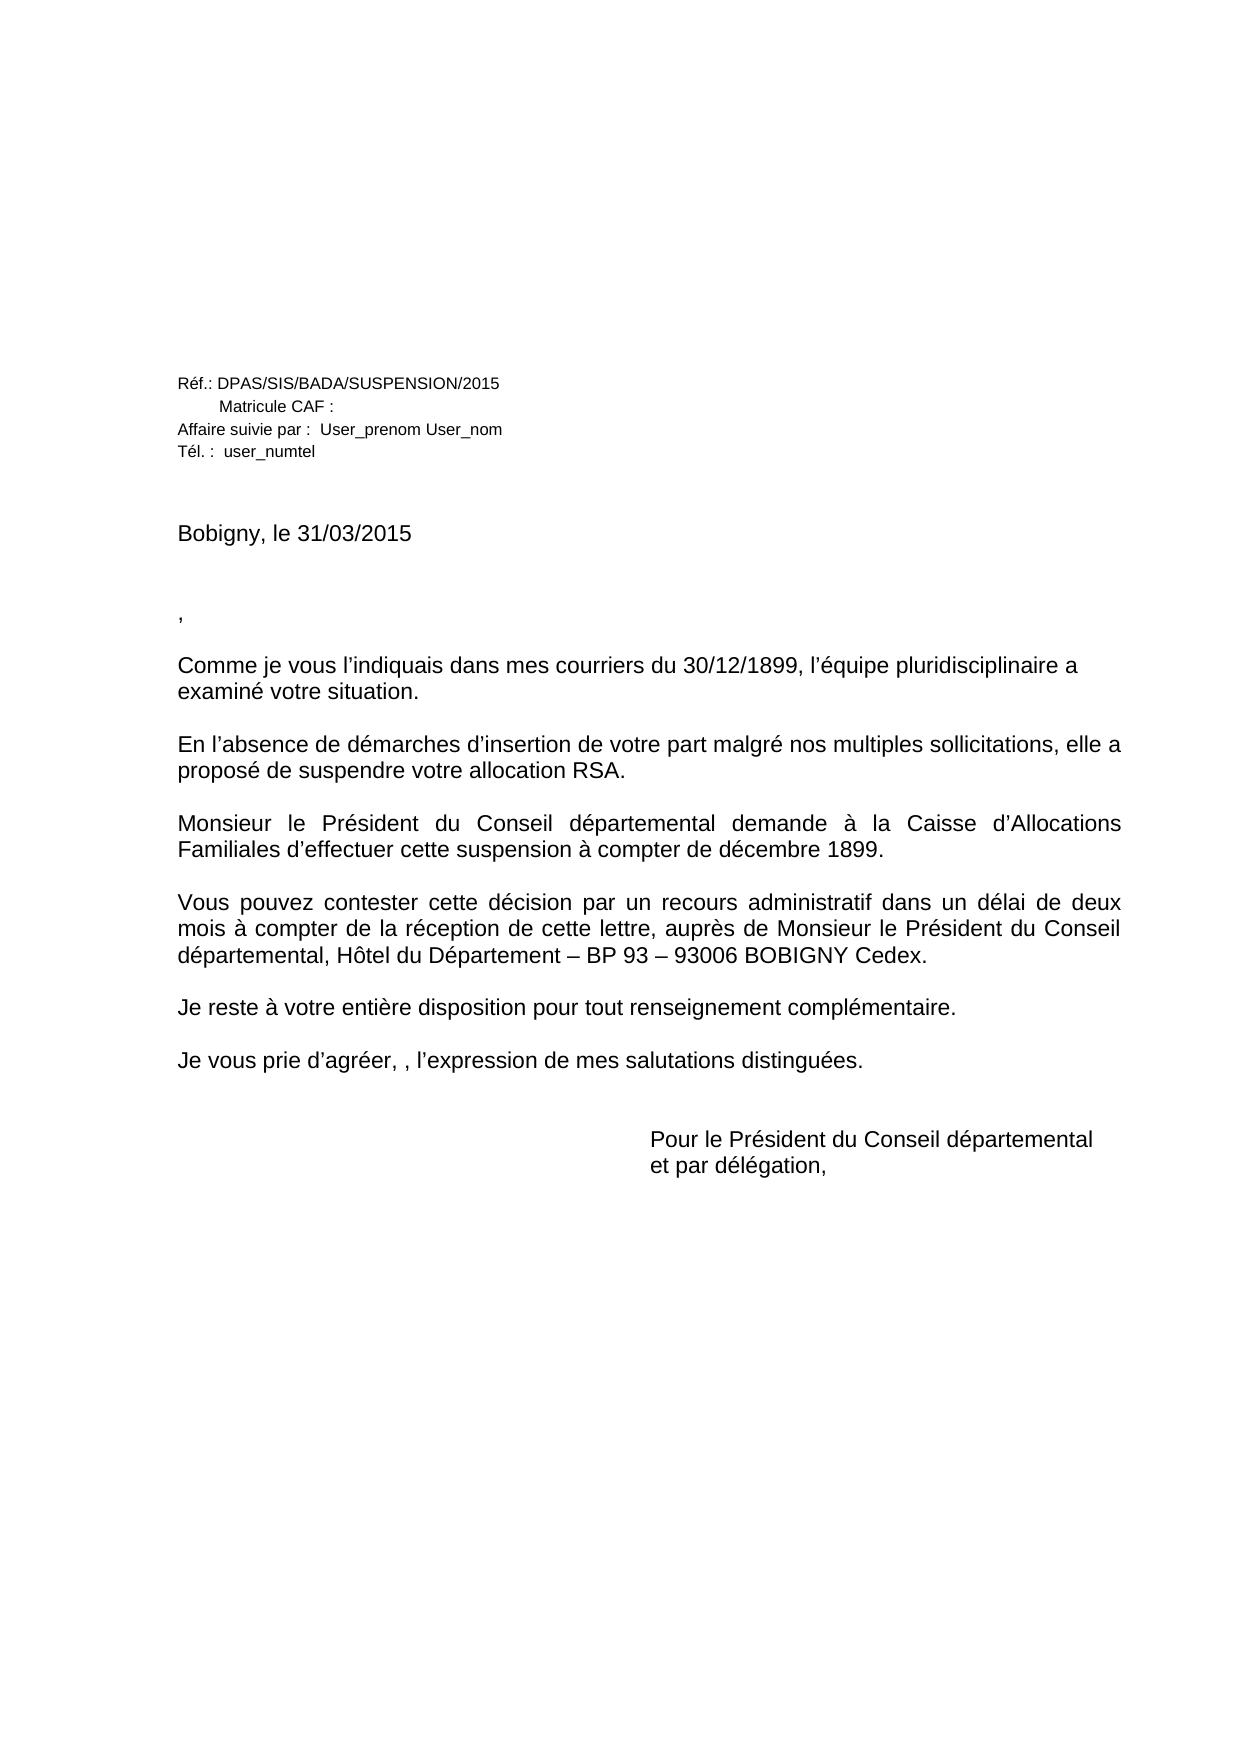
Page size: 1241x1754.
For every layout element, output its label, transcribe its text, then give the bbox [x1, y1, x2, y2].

text , [177, 599, 1122, 625]
text Comme je vous l’indiquais dans mes courriers du 30/12/1899, l’équipe pluridisciplinaire a examiné votre situation. [177, 652, 1122, 704]
table_header [650, 233, 1122, 271]
text Monsieur le Président du Conseil départemental demande à la Caisse d’Allocations Familiales d’effectuer cette suspension à compter de décembre 1899. [177, 810, 1122, 862]
table_cell [650, 371, 1122, 546]
table_header [177, 233, 649, 271]
table_cell Réf.: DPAS/SIS/BADA/SUSPENSION/2015 Matricule CAF : Affaire suivie par : user_prenom user_nom Tél. : user_numtel Bobigny, le 31/03/2015 [177, 371, 649, 546]
text et par délégation, [650, 1152, 1122, 1179]
text Je reste à votre entière disposition pour tout renseignement complémentaire. [177, 994, 1122, 1021]
text En l’absence de démarches d’insertion de votre part malgré nos multiples sollicitations, elle a proposé de suspendre votre allocation RSA. [177, 731, 1122, 783]
text Je vous prie d’agréer, , l’expression de mes salutations distinguées. [177, 1047, 1122, 1073]
table_cell [177, 271, 649, 371]
text Vous pouvez contester cette décision par un recours administratif dans un délai de deux mois à compter de la réception de cette lettre, auprès de Monsieur le Président du Conseil départemental, Hôtel du Département – BP 93 – 93006 BOBIGNY Cedex. [177, 889, 1122, 968]
text Pour le Président du Conseil départemental [650, 1126, 1122, 1152]
table_cell [650, 271, 1122, 371]
